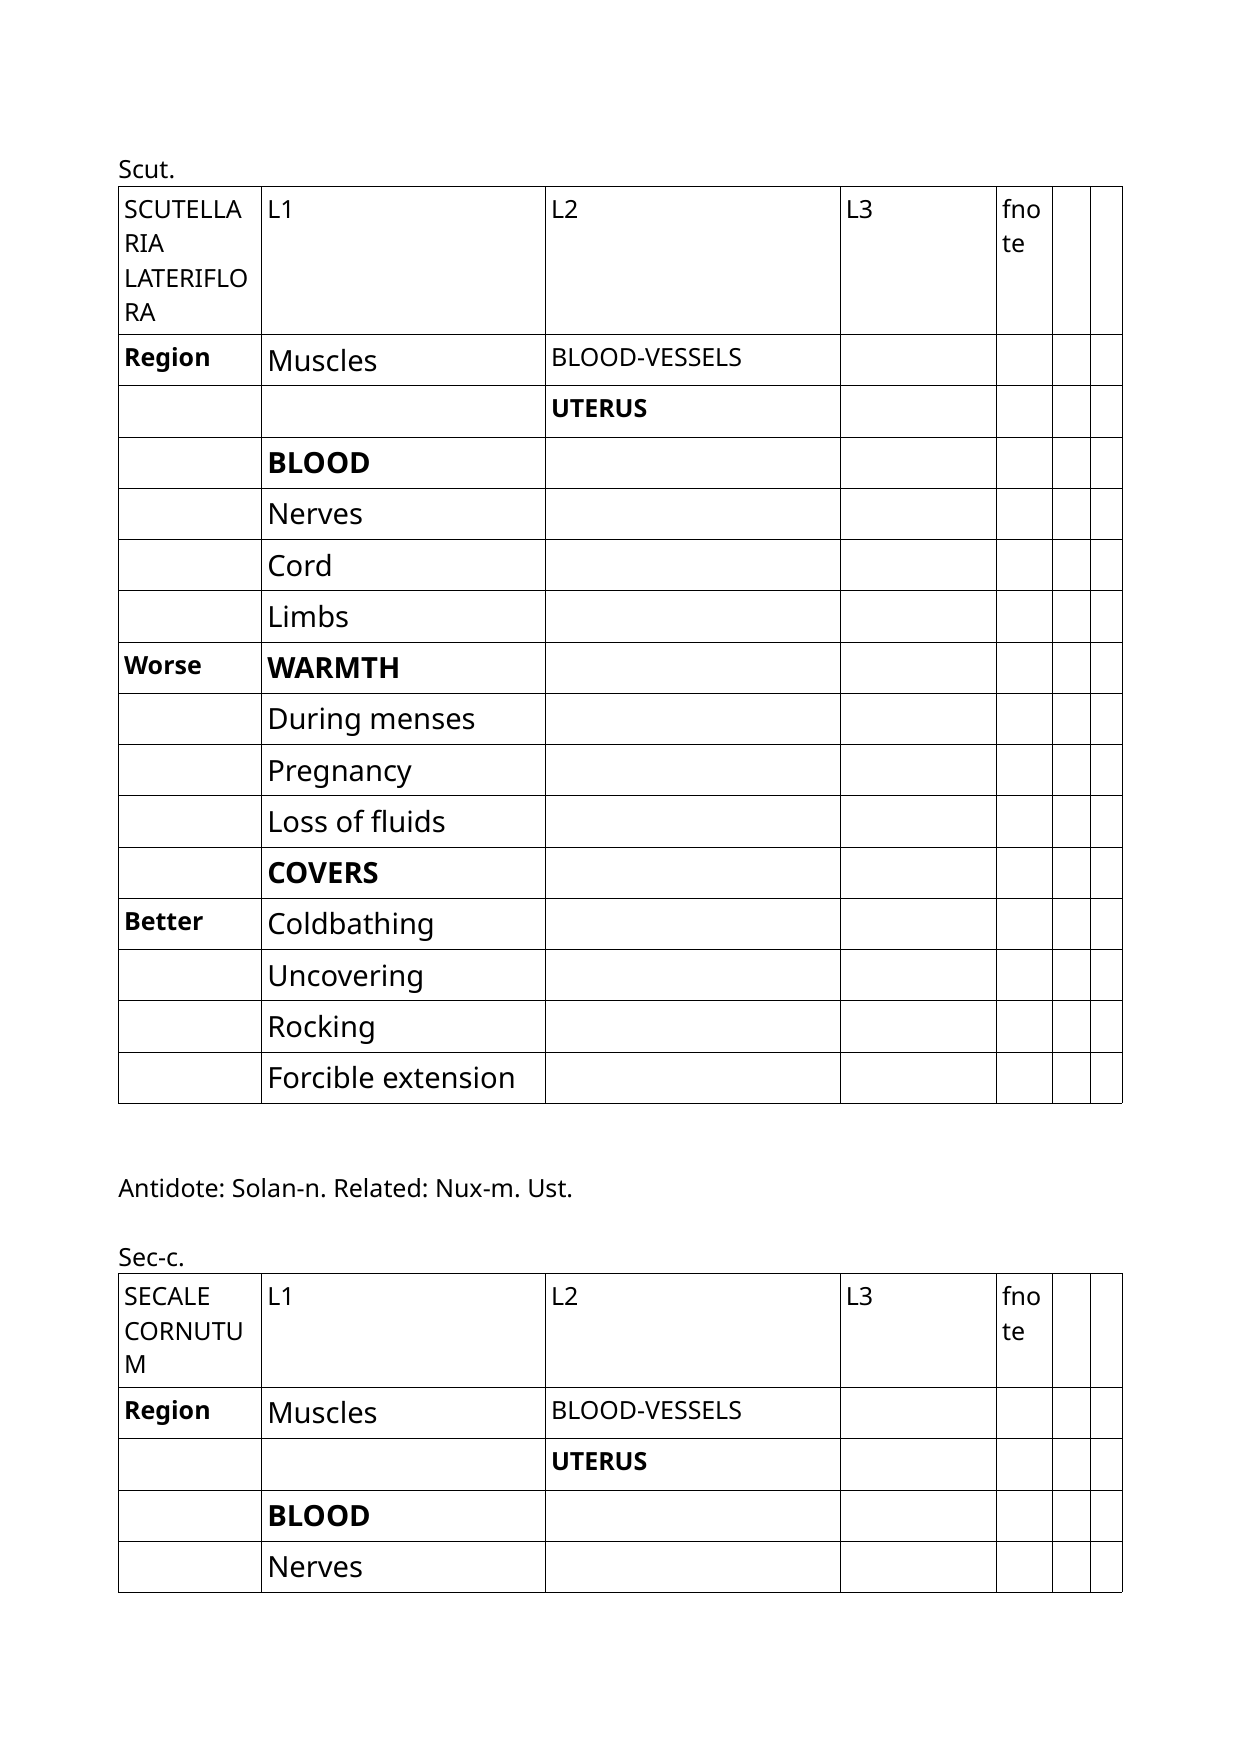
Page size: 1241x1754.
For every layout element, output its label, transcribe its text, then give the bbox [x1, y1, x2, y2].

table_cell [997, 1542, 1052, 1592]
table_cell [997, 643, 1052, 693]
table_header L2 [546, 187, 840, 334]
table_cell [546, 1053, 840, 1103]
table_cell [841, 489, 996, 539]
table_cell Worse [119, 643, 261, 693]
table_cell [1053, 745, 1090, 795]
table_cell [1091, 1491, 1122, 1541]
table_cell [841, 1388, 996, 1438]
table_cell [841, 796, 996, 847]
table_cell [1091, 1053, 1122, 1103]
table_cell [546, 899, 840, 949]
table_cell [997, 591, 1052, 642]
table_cell BLOOD-VESSELS [546, 335, 840, 385]
table_cell [546, 745, 840, 795]
table_cell [1053, 540, 1090, 590]
table_cell [841, 540, 996, 590]
table_cell [119, 1001, 261, 1052]
table_cell Pregnancy [262, 745, 545, 795]
table_cell [1053, 694, 1090, 744]
table_cell [1053, 591, 1090, 642]
table_cell [997, 1053, 1052, 1103]
table_cell [119, 796, 261, 847]
table_cell [997, 335, 1052, 385]
table_cell [997, 694, 1052, 744]
table_cell [841, 591, 996, 642]
table_cell [1091, 745, 1122, 795]
table_cell [997, 1439, 1052, 1489]
table_cell [546, 796, 840, 847]
table_cell [546, 1001, 840, 1052]
table_cell COVERS [262, 848, 545, 898]
table_cell [841, 386, 996, 437]
table_cell [997, 386, 1052, 437]
table_cell Uncovering [262, 950, 545, 1000]
table_cell [546, 540, 840, 590]
table_cell [119, 438, 261, 488]
table_header fnote [997, 1274, 1052, 1387]
table_cell [119, 540, 261, 590]
table_cell [1053, 386, 1090, 437]
table_cell [997, 796, 1052, 847]
table_cell BLOOD [262, 438, 545, 488]
table_cell [1053, 643, 1090, 693]
table_cell [1053, 1542, 1090, 1592]
table_cell [841, 694, 996, 744]
table_header [1091, 1274, 1122, 1387]
table_cell [1091, 694, 1122, 744]
table_cell Loss of fluids [262, 796, 545, 847]
table_cell [1053, 1388, 1090, 1438]
table_cell [119, 1439, 261, 1489]
text Antidote: Solan-n. Related: Nux-m. Ust. [118, 1171, 1122, 1205]
table_cell [1091, 899, 1122, 949]
table_cell [262, 1439, 545, 1489]
table_cell [1091, 438, 1122, 488]
table_cell [1053, 489, 1090, 539]
table_cell [1053, 848, 1090, 898]
table_cell [119, 848, 261, 898]
table_cell [1091, 591, 1122, 642]
table_cell [1091, 643, 1122, 693]
table_header SCUTELLARIA LATERIFLORA [119, 187, 261, 334]
table_cell [841, 1542, 996, 1592]
table_cell [1091, 489, 1122, 539]
table_cell [841, 745, 996, 795]
table_cell [546, 848, 840, 898]
table_cell Nerves [262, 1542, 545, 1592]
table_cell [841, 950, 996, 1000]
table_cell [1053, 335, 1090, 385]
table_cell [841, 1001, 996, 1052]
table_cell [119, 1491, 261, 1541]
table_header L2 [546, 1274, 840, 1387]
table_cell Region [119, 1388, 261, 1438]
table_cell Nerves [262, 489, 545, 539]
table_cell [546, 643, 840, 693]
table_cell [1053, 438, 1090, 488]
table_cell [997, 848, 1052, 898]
table_cell Coldbathing [262, 899, 545, 949]
table_cell [841, 438, 996, 488]
table_cell Cord [262, 540, 545, 590]
table_cell UTERUS [546, 386, 840, 437]
table_header [1091, 187, 1122, 334]
table_cell [546, 591, 840, 642]
table_cell [546, 438, 840, 488]
table_cell [841, 643, 996, 693]
table_cell [119, 1053, 261, 1103]
table_cell [997, 1001, 1052, 1052]
table_cell [1053, 1439, 1090, 1489]
table_cell [1091, 1388, 1122, 1438]
table_cell [997, 438, 1052, 488]
table_cell [997, 489, 1052, 539]
table_cell [1053, 1491, 1090, 1541]
table_cell [841, 1053, 996, 1103]
table_cell [1053, 1001, 1090, 1052]
table_cell [1053, 796, 1090, 847]
table_cell [546, 489, 840, 539]
table_cell Muscles [262, 335, 545, 385]
table_cell [997, 745, 1052, 795]
table_cell [841, 848, 996, 898]
table_header [1053, 1274, 1090, 1387]
table_cell Limbs [262, 591, 545, 642]
table_cell [997, 899, 1052, 949]
table_header L1 [262, 1274, 545, 1387]
table_cell [997, 1491, 1052, 1541]
table_cell [1091, 848, 1122, 898]
table_cell [546, 694, 840, 744]
table_cell [1091, 796, 1122, 847]
table_cell [1091, 1439, 1122, 1489]
table_cell During menses [262, 694, 545, 744]
table_cell [546, 1542, 840, 1592]
table_cell [1091, 540, 1122, 590]
text Scut. [118, 152, 1122, 186]
table_cell [997, 950, 1052, 1000]
table_cell Better [119, 899, 261, 949]
table_header L3 [841, 1274, 996, 1387]
text Sec-c. [118, 1239, 1122, 1273]
table_cell [119, 694, 261, 744]
table_cell BLOOD [262, 1491, 545, 1541]
table_cell [1091, 1542, 1122, 1592]
table_cell [119, 950, 261, 1000]
table_cell [546, 1491, 840, 1541]
table_cell [262, 386, 545, 437]
table_cell [119, 591, 261, 642]
table_cell [1053, 899, 1090, 949]
table_cell [1053, 950, 1090, 1000]
table_cell [1091, 335, 1122, 385]
table_cell [841, 899, 996, 949]
table_cell [119, 745, 261, 795]
table_header L1 [262, 187, 545, 334]
table_cell Forcible extension [262, 1053, 545, 1103]
table_cell [119, 386, 261, 437]
table_cell BLOOD-VESSELS [546, 1388, 840, 1438]
table_cell [997, 1388, 1052, 1438]
table_cell [1091, 950, 1122, 1000]
table_cell [841, 1439, 996, 1489]
table_header fnote [997, 187, 1052, 334]
table_cell Rocking [262, 1001, 545, 1052]
table_cell [1091, 386, 1122, 437]
table_cell [1091, 1001, 1122, 1052]
table_cell [997, 540, 1052, 590]
table_cell [841, 1491, 996, 1541]
table_cell [546, 950, 840, 1000]
table_cell Region [119, 335, 261, 385]
table_cell WARMTH [262, 643, 545, 693]
table_header L3 [841, 187, 996, 334]
table_cell [119, 1542, 261, 1592]
table_cell [1053, 1053, 1090, 1103]
table_cell UTERUS [546, 1439, 840, 1489]
table_header [1053, 187, 1090, 334]
table_header SECALE CORNUTUM [119, 1274, 261, 1387]
table_cell [119, 489, 261, 539]
table_cell [841, 335, 996, 385]
table_cell Muscles [262, 1388, 545, 1438]
